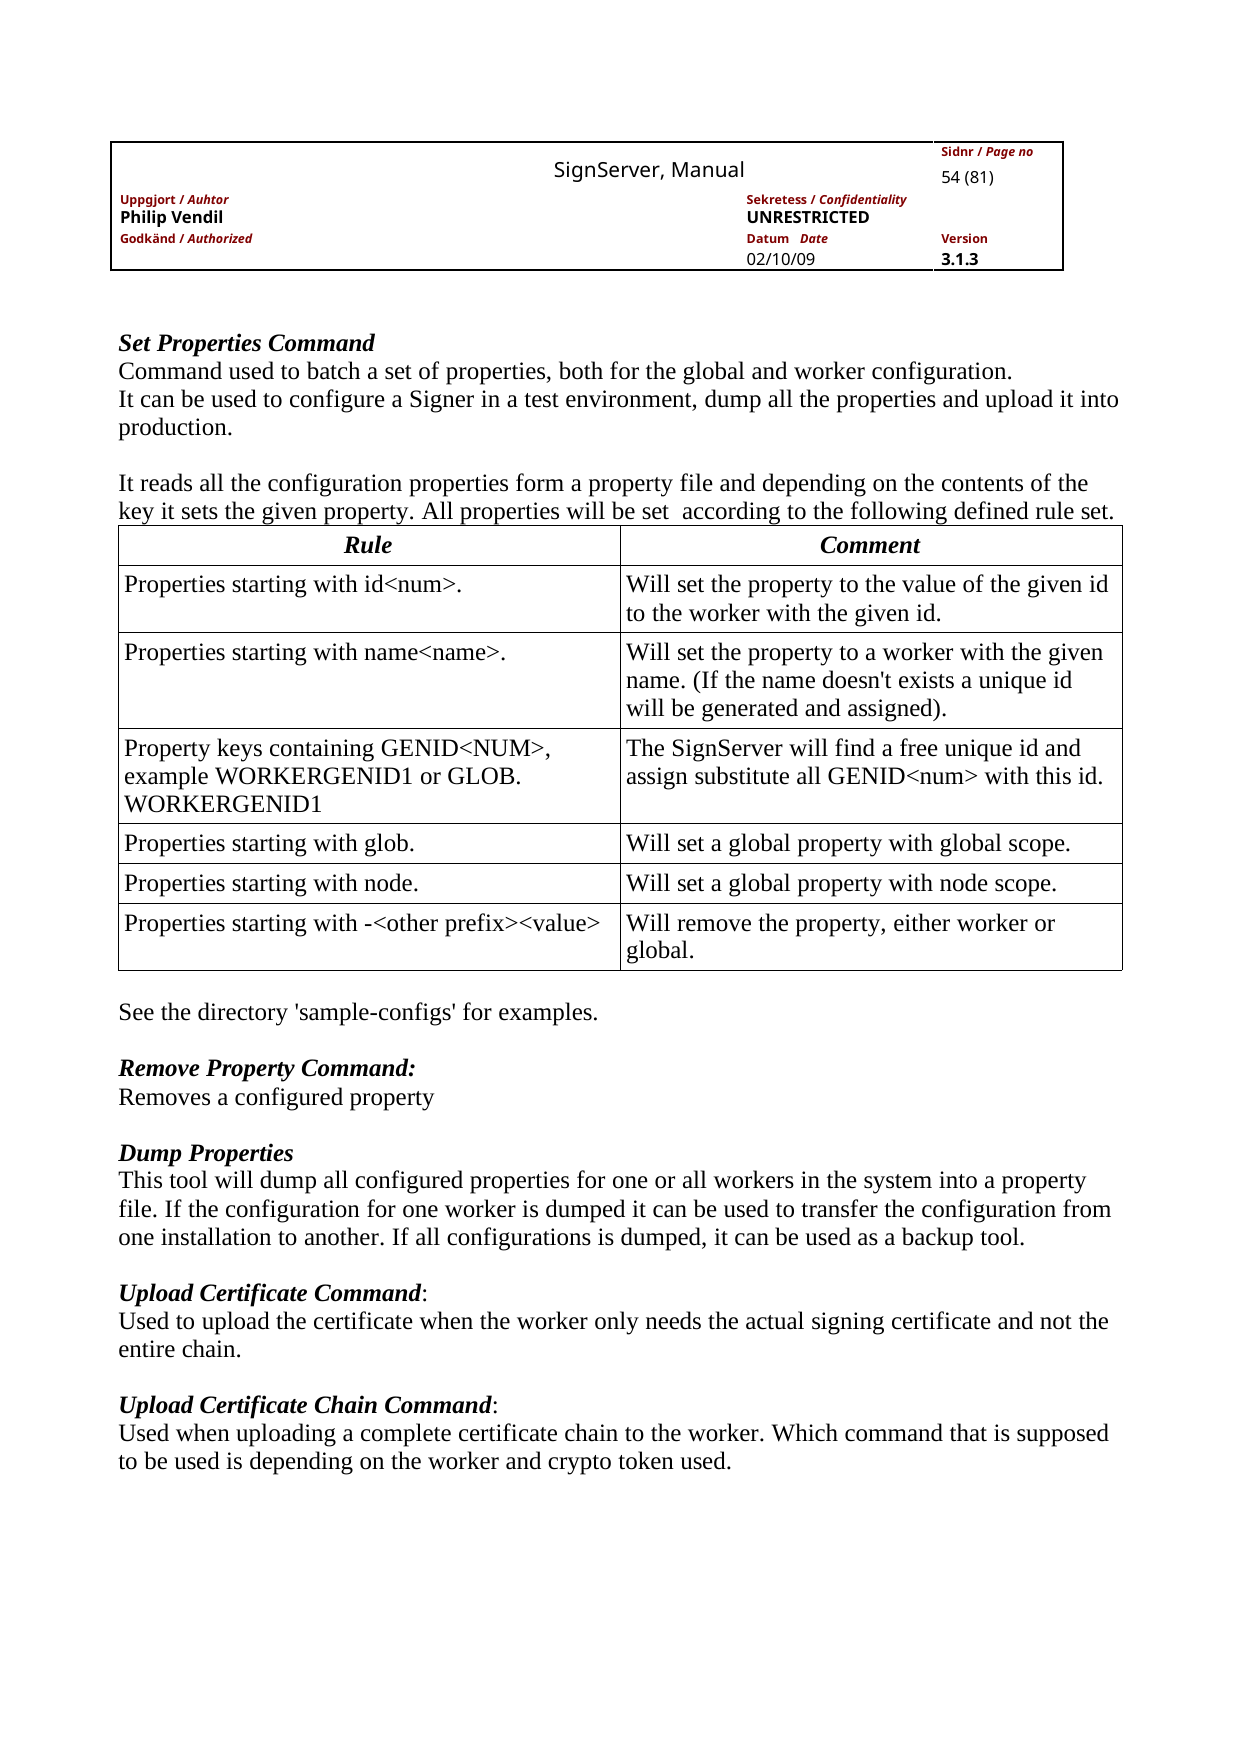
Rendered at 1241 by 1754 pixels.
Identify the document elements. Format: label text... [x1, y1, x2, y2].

table_cell Property keys containing GENID<NUM>, example WORKERGENID1 or GLOB. WORKERGENID1 [119, 729, 620, 823]
text Used when uploading a complete certificate chain to the worker. Which command that is supposed to be used is depending on the worker and crypto token used. [118, 1419, 1122, 1475]
table_cell The SignServer will find a free unique id and assign substitute all GENID<num> with this id. [621, 729, 1122, 823]
table_cell Properties starting with node. [119, 864, 620, 903]
table_cell Properties starting with glob. [119, 824, 620, 863]
table_header Comment [621, 526, 1122, 565]
text Upload Certificate Command: [118, 1278, 1122, 1307]
text It can be used to configure a Signer in a test environment, dump all the properties and upload it into production. [118, 385, 1122, 441]
text It reads all the configuration properties form a property file and depending on the contents of the key it sets the given property. All properties will be set according to the following defined rule set. [118, 469, 1122, 525]
table_cell Will set the property to a worker with the given name. (If the name doesn't exists a unique id will be generated and assigned). [621, 633, 1122, 728]
table_cell Will remove the property, either worker or global. [621, 904, 1122, 970]
text This tool will dump all configured properties for one or all workers in the system into a property file. If the configuration for one worker is dumped it can be used to transfer the configuration from one installation to another. If all configurations is dumped, it can be used as a backup tool. [118, 1166, 1122, 1251]
table_cell Properties starting with name<name>. [119, 633, 620, 728]
text Upload Certificate Chain Command: [118, 1391, 1122, 1419]
table_cell Properties starting with id<num>. [119, 566, 620, 632]
table_cell Will set a global property with global scope. [621, 824, 1122, 863]
text Removes a configured property [118, 1082, 1122, 1110]
text Dump Properties [118, 1138, 1122, 1166]
table_cell Properties starting with -<other prefix><value> [119, 904, 620, 970]
text Remove Property Command: [118, 1054, 1122, 1082]
table_header Rule [119, 526, 620, 565]
table_cell Will set a global property with node scope. [621, 864, 1122, 903]
text Set Properties Command [118, 329, 1122, 357]
text Command used to batch a set of properties, both for the global and worker configuration. [118, 357, 1122, 385]
text See the directory 'sample-configs' for examples. [118, 998, 1122, 1026]
table_cell Will set the property to the value of the given id to the worker with the given id. [621, 566, 1122, 632]
text Used to upload the certificate when the worker only needs the actual signing certificate and not the entire chain. [118, 1307, 1122, 1363]
